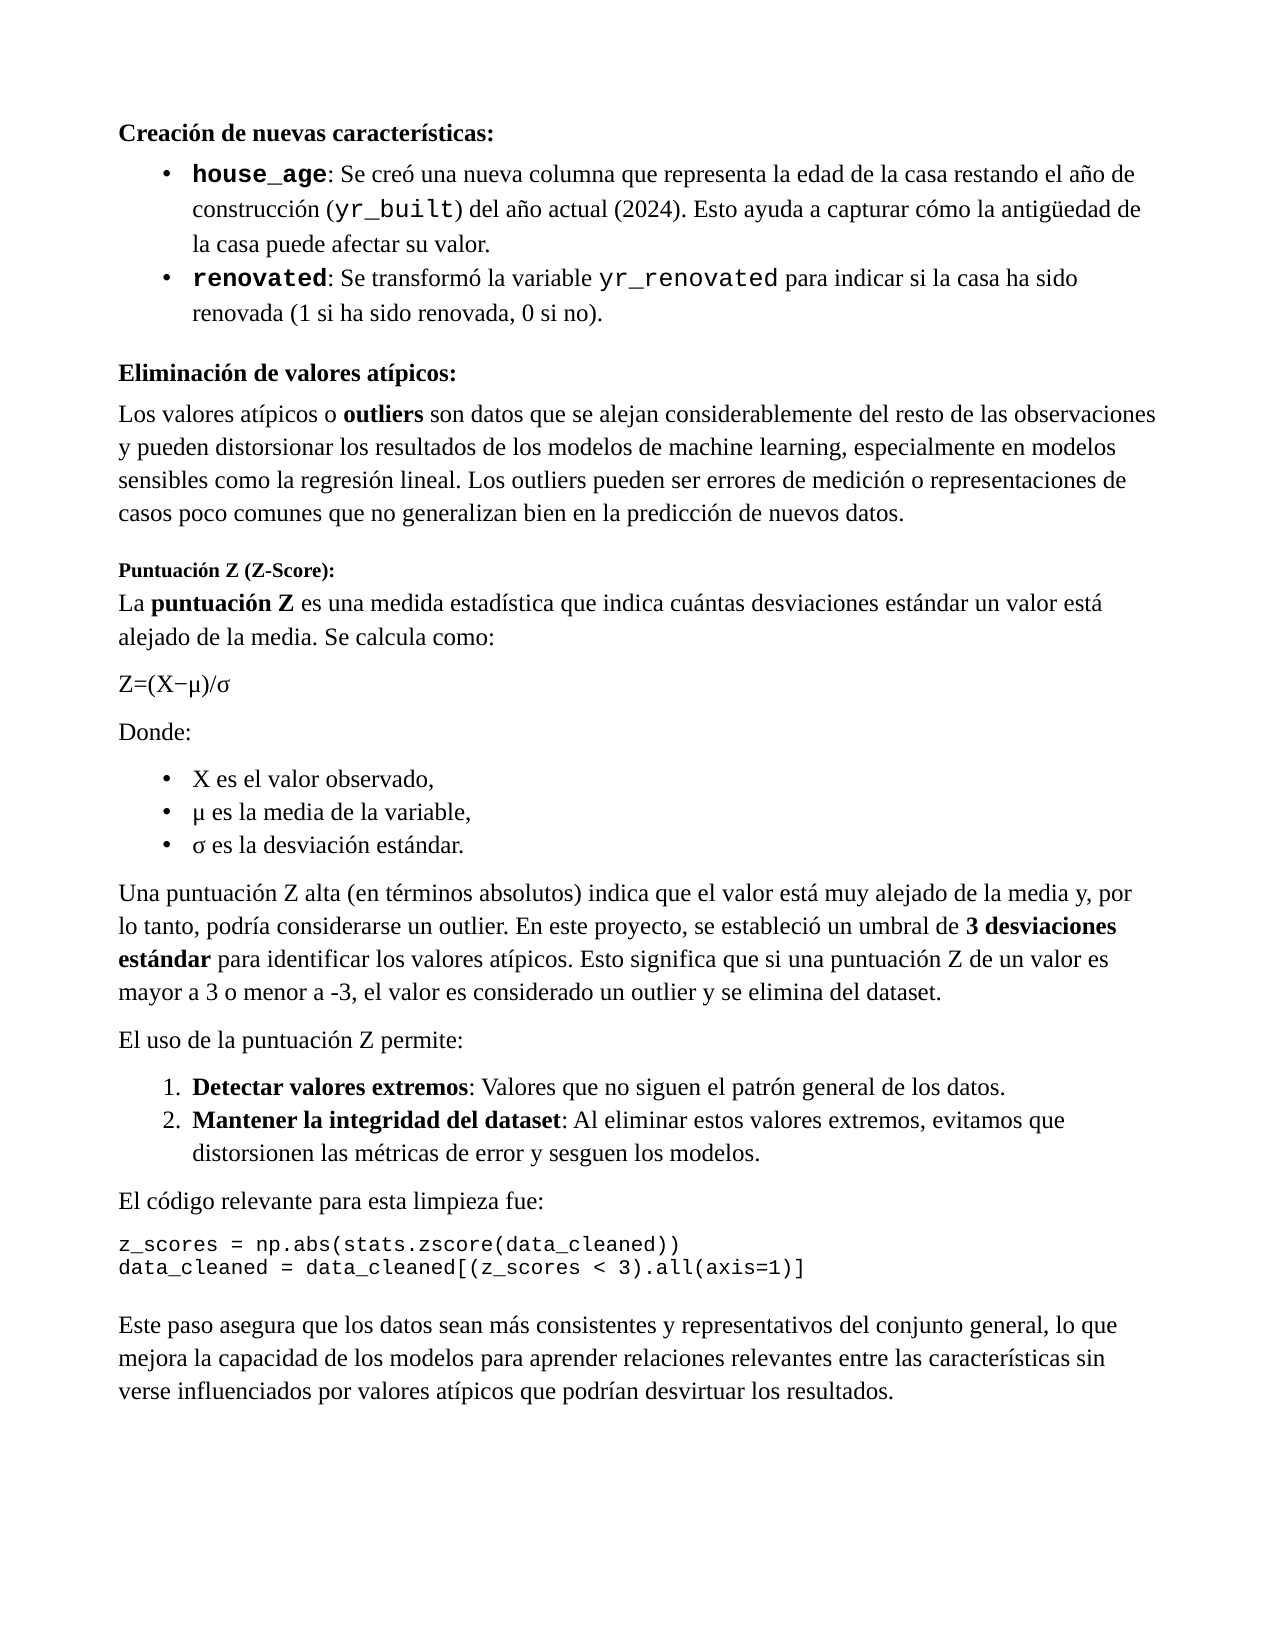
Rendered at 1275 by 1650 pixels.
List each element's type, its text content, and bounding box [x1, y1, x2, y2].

list X es el valor observado, [162, 764, 1157, 793]
list Mantener la integridad del dataset: Al eliminar estos valores extremos, evitamos que distorsionen las métricas de error y sesguen los modelos. [162, 1105, 1157, 1167]
subtitle Puntuación Z (Z-Score): [118, 558, 1157, 582]
text data_cleaned = data_cleaned[(z_scores < 3).all(axis=1)] [118, 1257, 1157, 1281]
list house_age: Se creó una nueva columna que representa la edad de la casa restando el año de construcción (yr_built) del año actual (2024). Esto ayuda a capturar cómo la antigüedad de la casa puede afectar su valor. [162, 159, 1157, 258]
list μ es la media de la variable, [162, 797, 1157, 826]
text z_scores = np.abs(stats.zscore(data_cleaned)) [118, 1233, 1157, 1257]
list renovated: Se transformó la variable yr_renovated para indicar si la casa ha sido renovada (1 si ha sido renovada, 0 si no). [162, 263, 1157, 326]
subtitle Creación de nuevas características: [118, 118, 1157, 147]
list Detectar valores extremos: Valores que no siguen el patrón general de los datos. [162, 1072, 1157, 1101]
text El código relevante para esta limpieza fue: [118, 1186, 1157, 1215]
text Una puntuación Z alta (en términos absolutos) indica que el valor está muy alejado de la media y, por lo tanto, podría considerarse un outlier. En este proyecto, se estableció un umbral de 3 desviaciones estándar para identificar los valores atípicos. Esto significa que si una puntuación Z de un valor es mayor a 3 o menor a -3, el valor es considerado un outlier y se elimina del dataset. [118, 878, 1157, 1006]
list σ es la desviación estándar. [162, 830, 1157, 859]
text Este paso asegura que los datos sean más consistentes y representativos del conjunto general, lo que mejora la capacidad de los modelos para aprender relaciones relevantes entre las características sin verse influenciados por valores atípicos que podrían desvirtuar los resultados. [118, 1310, 1157, 1405]
subtitle Eliminación de valores atípicos: [118, 358, 1157, 387]
text Los valores atípicos o outliers son datos que se alejan considerablemente del resto de las observaciones y pueden distorsionar los resultados de los modelos de machine learning, especialmente en modelos sensibles como la regresión lineal. Los outliers pueden ser errores de medición o representaciones de casos poco comunes que no generalizan bien en la predicción de nuevos datos. [118, 399, 1157, 527]
text Z=(X−μ)/σ [118, 669, 1157, 698]
text Donde: [118, 717, 1157, 746]
text El uso de la puntuación Z permite: [118, 1025, 1157, 1053]
text La puntuación Z es una medida estadística que indica cuántas desviaciones estándar un valor está alejado de la media. Se calcula como: [118, 588, 1157, 650]
